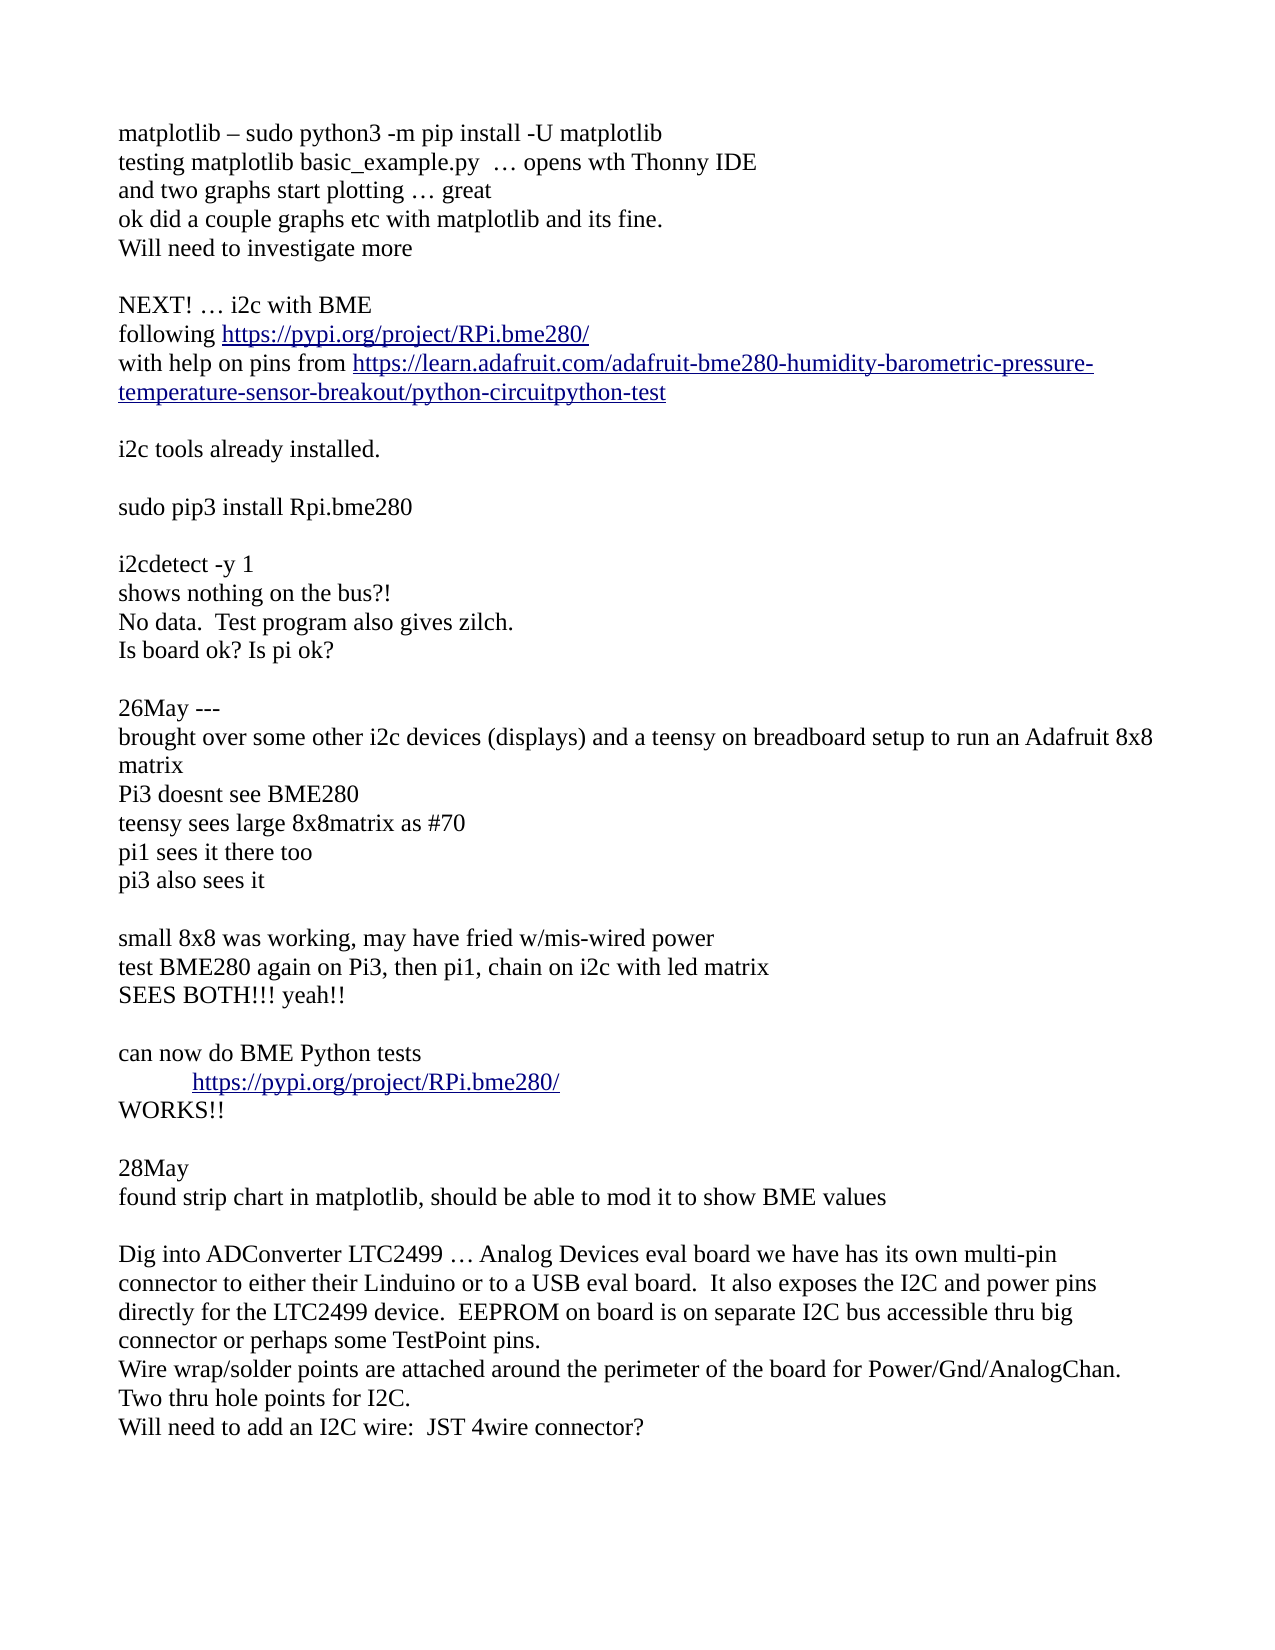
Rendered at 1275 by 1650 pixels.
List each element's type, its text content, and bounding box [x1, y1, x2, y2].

text following https://pypi.org/project/RPi.bme280/ [118, 319, 1157, 348]
text Wire wrap/solder points are attached around the perimeter of the board for Power/Gnd/AnalogChan. Two thru hole points for I2C. [118, 1354, 1157, 1412]
text Is board ok? Is pi ok? [118, 636, 1157, 664]
text test BME280 again on Pi3, then pi1, chain on i2c with led matrix [118, 952, 1157, 981]
text found strip chart in matplotlib, should be able to mod it to show BME values [118, 1182, 1157, 1211]
text brought over some other i2c devices (displays) and a teensy on breadboard setup to run an Adafruit 8x8 matrix [118, 722, 1157, 779]
text https://pypi.org/project/RPi.bme280/ [118, 1067, 1157, 1096]
text pi1 sees it there too [118, 837, 1157, 866]
text 28May [118, 1153, 1157, 1182]
text Will need to investigate more [118, 233, 1157, 262]
text No data. Test program also gives zilch. [118, 607, 1157, 636]
text testing matplotlib basic_example.py … opens wth Thonny IDE [118, 147, 1157, 176]
text can now do BME Python tests [118, 1038, 1157, 1067]
text sudo pip3 install Rpi.bme280 [118, 492, 1157, 521]
text Will need to add an I2C wire: JST 4wire connector? [118, 1412, 1157, 1441]
text small 8x8 was working, may have fried w/mis-wired power [118, 923, 1157, 952]
text shows nothing on the bus?! [118, 578, 1157, 607]
text ok did a couple graphs etc with matplotlib and its fine. [118, 204, 1157, 233]
text pi3 also sees it [118, 866, 1157, 894]
text Dig into ADConverter LTC2499 … Analog Devices eval board we have has its own multi-pin connector to either their Linduino or to a USB eval board. It also exposes the I2C and power pins directly for the LTC2499 device. EEPROM on board is on separate I2C bus accessible thru big connector or perhaps some TestPoint pins. [118, 1239, 1157, 1354]
text 26May --- [118, 693, 1157, 722]
text i2cdetect -y 1 [118, 549, 1157, 578]
text matplotlib – sudo python3 -m pip install -U matplotlib [118, 118, 1157, 147]
text SEES BOTH!!! yeah!! [118, 981, 1157, 1009]
text Pi3 doesnt see BME280 [118, 779, 1157, 808]
text i2c tools already installed. [118, 434, 1157, 463]
text teensy sees large 8x8matrix as #70 [118, 808, 1157, 837]
text NEXT! … i2c with BME [118, 291, 1157, 319]
text and two graphs start plotting … great [118, 176, 1157, 204]
text with help on pins from https://learn.adafruit.com/adafruit-bme280-humidity-barometric-pressure-temperature-sensor-breakout/python-circuitpython-test [118, 348, 1157, 406]
text WORKS!! [118, 1096, 1157, 1124]
